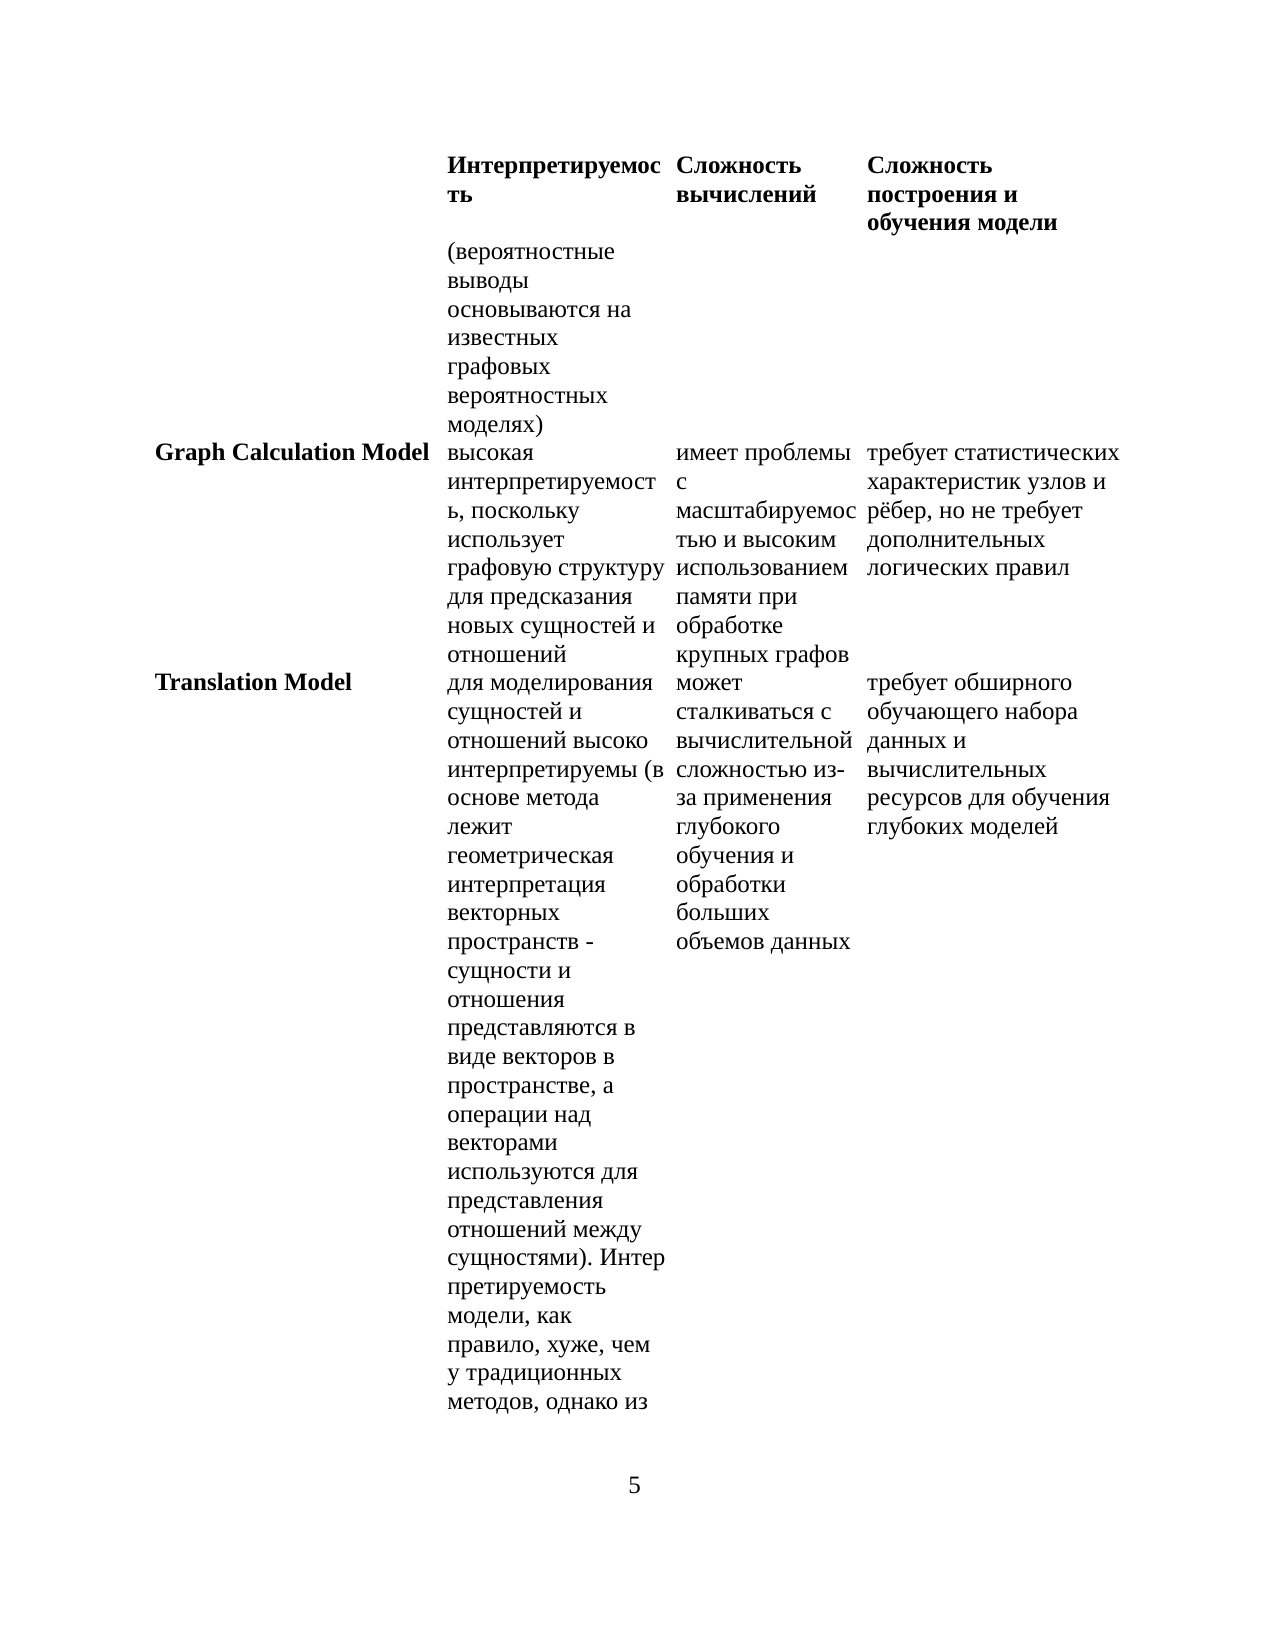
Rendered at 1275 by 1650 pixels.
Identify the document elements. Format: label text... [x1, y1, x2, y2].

table_cell [150, 236, 442, 437]
table_header Интерпретируемость [443, 150, 671, 236]
table_cell может сталкиваться с вычислительной сложностью из-за применения глубокого обучения и обработки больших объемов данных [671, 668, 862, 1415]
table_header Сложность построения и обучения модели [863, 150, 1125, 236]
table_cell [671, 236, 862, 437]
table_cell для моделирования сущностей и отношений высоко интерпретируемы (в основе метода лежит геометрическая интерпретация векторных пространств - сущности и отношения представляются в виде векторов в пространстве, а операции над векторами используются для представления отношений между сущностями). Интерпретируемость модели, как правило, хуже, чем у традиционных методов, однако из [443, 668, 671, 1415]
table_header Сложность вычислений [671, 150, 862, 236]
table_cell (вероятностные выводы основываются на известных графовых вероятностных моделях) [443, 236, 671, 437]
table_header [150, 150, 442, 236]
table_cell Graph Calculation Model [150, 438, 442, 667]
table_cell имеет проблемы с масштабируемостью и высоким использованием памяти при обработке крупных графов [671, 438, 862, 667]
table_cell Translation Model [150, 668, 442, 1415]
table_cell требует статистических характеристик узлов и рёбер, но не требует дополнительных логических правил [863, 438, 1125, 667]
table_cell [863, 236, 1125, 437]
table_cell высокая интерпретируемость, поскольку использует графовую структуру для предсказания новых сущностей и отношений [443, 438, 671, 667]
table_cell требует обширного обучающего набора данных и вычислительных ресурсов для обучения глубоких моделей [863, 668, 1125, 1415]
